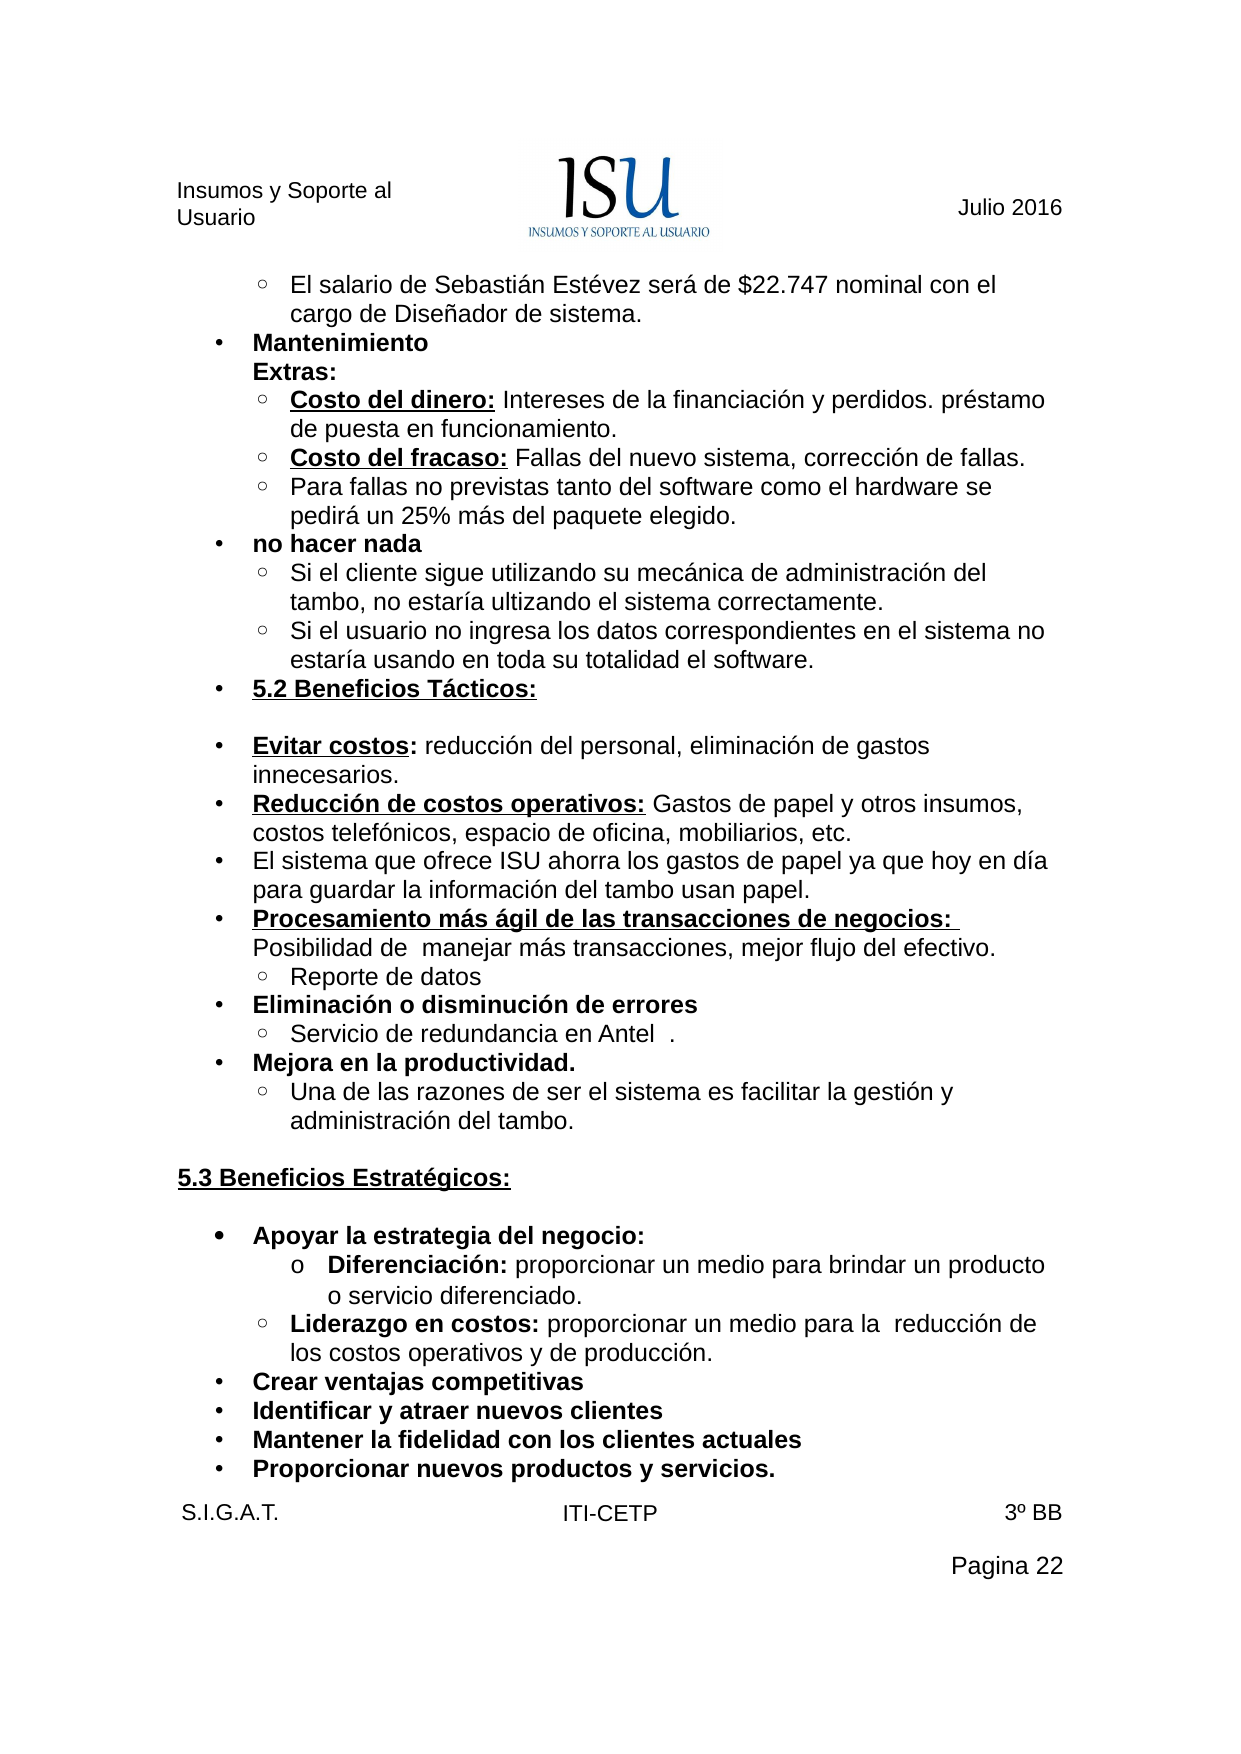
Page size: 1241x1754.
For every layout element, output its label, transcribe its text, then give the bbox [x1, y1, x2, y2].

list Apoyar la estrategia del negocio: [215, 1221, 1063, 1250]
text Extras: [216, 357, 1063, 385]
list El sistema que ofrece ISU ahorra los gastos de papel ya que hoy en día para guardar la información del tambo usan papel. [215, 846, 1063, 904]
list no hacer nada [215, 529, 1063, 558]
list Costo del dinero: Intereses de la financiación y perdidos. préstamo de puesta en funcionamiento. [252, 385, 1063, 443]
list Mantenimiento [215, 328, 1063, 357]
list Si el usuario no ingresa los datos correspondientes en el sistema no estaría usando en toda su totalidad el software. [252, 616, 1063, 673]
list Eliminación o disminución de errores [215, 990, 1063, 1019]
list El salario de Sebastián Estévez será de $22.747 nominal con el cargo de Diseñador de sistema. [252, 270, 1063, 328]
list Servicio de redundancia en Antel . [252, 1019, 1063, 1048]
list Proporcionar nuevos productos y servicios. [215, 1453, 1063, 1482]
list Liderazgo en costos: proporcionar un medio para la reducción de los costos operativos y de producción. [252, 1309, 1063, 1367]
list Reporte de datos [252, 962, 1063, 990]
list Si el cliente sigue utilizando su mecánica de administración del tambo, no estaría ultizando el sistema correctamente. [252, 558, 1063, 616]
list Reducción de costos operativos: Gastos de papel y otros insumos, costos telefónicos, espacio de oficina, mobiliarios, etc. [215, 789, 1063, 846]
list Evitar costos: reducción del personal, eliminación de gastos innecesarios. [215, 731, 1063, 789]
list Costo del fracaso: Fallas del nuevo sistema, corrección de fallas. [252, 443, 1063, 472]
list Mantener la fidelidad con los clientes actuales [215, 1425, 1063, 1453]
list Identificar y atraer nuevos clientes [215, 1396, 1063, 1425]
list 5.2 Beneficios Tácticos: [215, 673, 1063, 702]
list Mejora en la productividad. [215, 1048, 1063, 1077]
list Procesamiento más ágil de las transacciones de negocios: Posibilidad de manejar más transacciones, mejor flujo del efectivo. [215, 904, 1063, 962]
list Crear ventajas competitivas [215, 1367, 1063, 1396]
text 5.3 Beneficios Estratégicos: [177, 1163, 1063, 1192]
list Diferenciación: proporcionar un medio para brindar un producto o servicio diferenciado. [290, 1250, 1063, 1309]
list Para fallas no previstas tanto del software como el hardware se pedirá un 25% más del paquete elegido. [252, 472, 1063, 529]
list Una de las razones de ser el sistema es facilitar la gestión y administración del tambo. [252, 1077, 1063, 1134]
